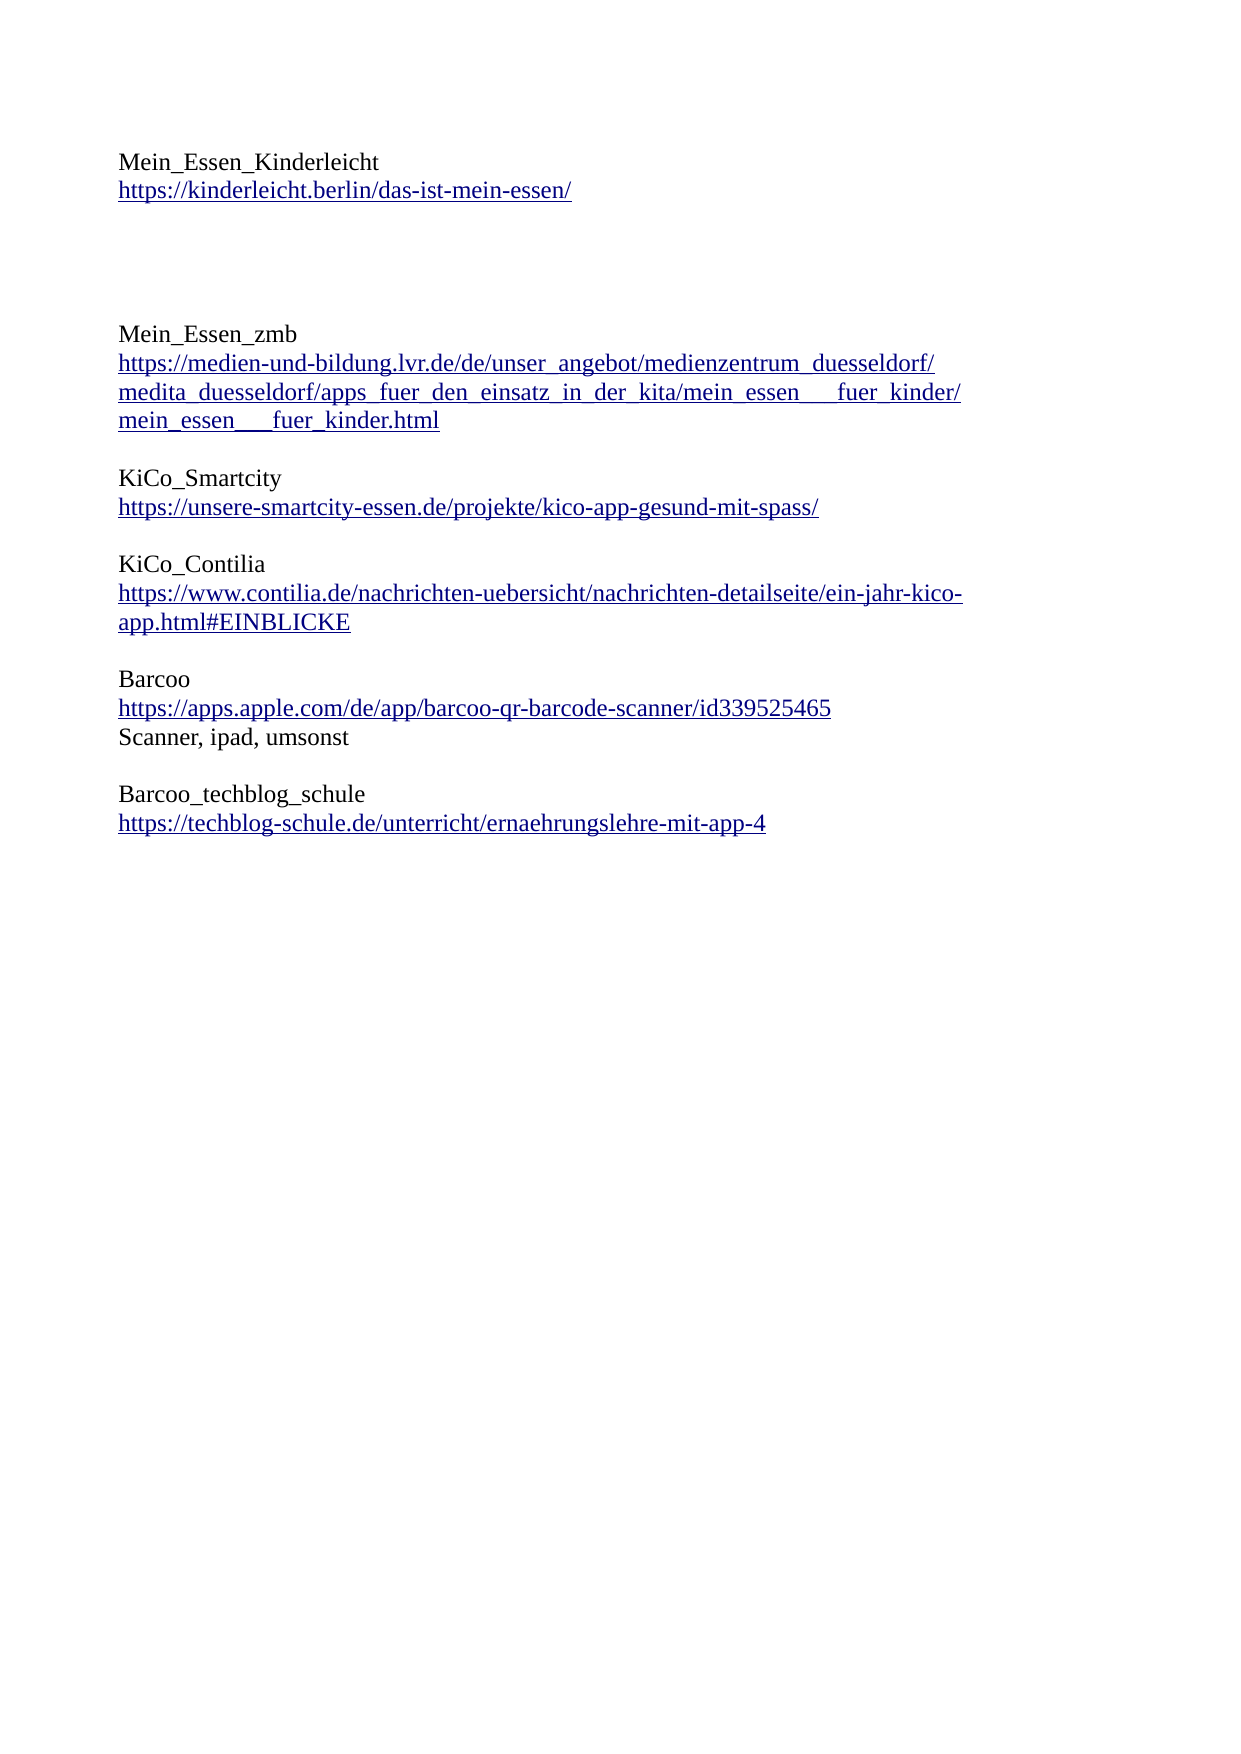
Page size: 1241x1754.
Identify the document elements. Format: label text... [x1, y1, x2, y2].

text https://medien-und-bildung.lvr.de/de/unser_angebot/medienzentrum_duesseldorf/medita_duesseldorf/apps_fuer_den_einsatz_in_der_kita/mein_essen___fuer_kinder/mein_essen___fuer_kinder.html [118, 348, 1122, 434]
text https://kinderleicht.berlin/das-ist-mein-essen/ [118, 176, 1122, 204]
text Barcoo [118, 664, 1122, 693]
text https://apps.apple.com/de/app/barcoo-qr-barcode-scanner/id339525465 [118, 693, 1122, 722]
text KiCo_Contilia [118, 549, 1122, 578]
text Mein_Essen_Kinderleicht [118, 147, 1122, 176]
text KiCo_Smartcity [118, 463, 1122, 492]
text Barcoo_techblog_schule [118, 779, 1122, 808]
text https://www.contilia.de/nachrichten-uebersicht/nachrichten-detailseite/ein-jahr-kico-app.html#EINBLICKE [118, 578, 1122, 636]
text Mein_Essen_zmb [118, 319, 1122, 348]
text https://techblog-schule.de/unterricht/ernaehrungslehre-mit-app-4 [118, 808, 1122, 837]
text https://unsere-smartcity-essen.de/projekte/kico-app-gesund-mit-spass/ [118, 492, 1122, 521]
text Scanner, ipad, umsonst [118, 722, 1122, 751]
